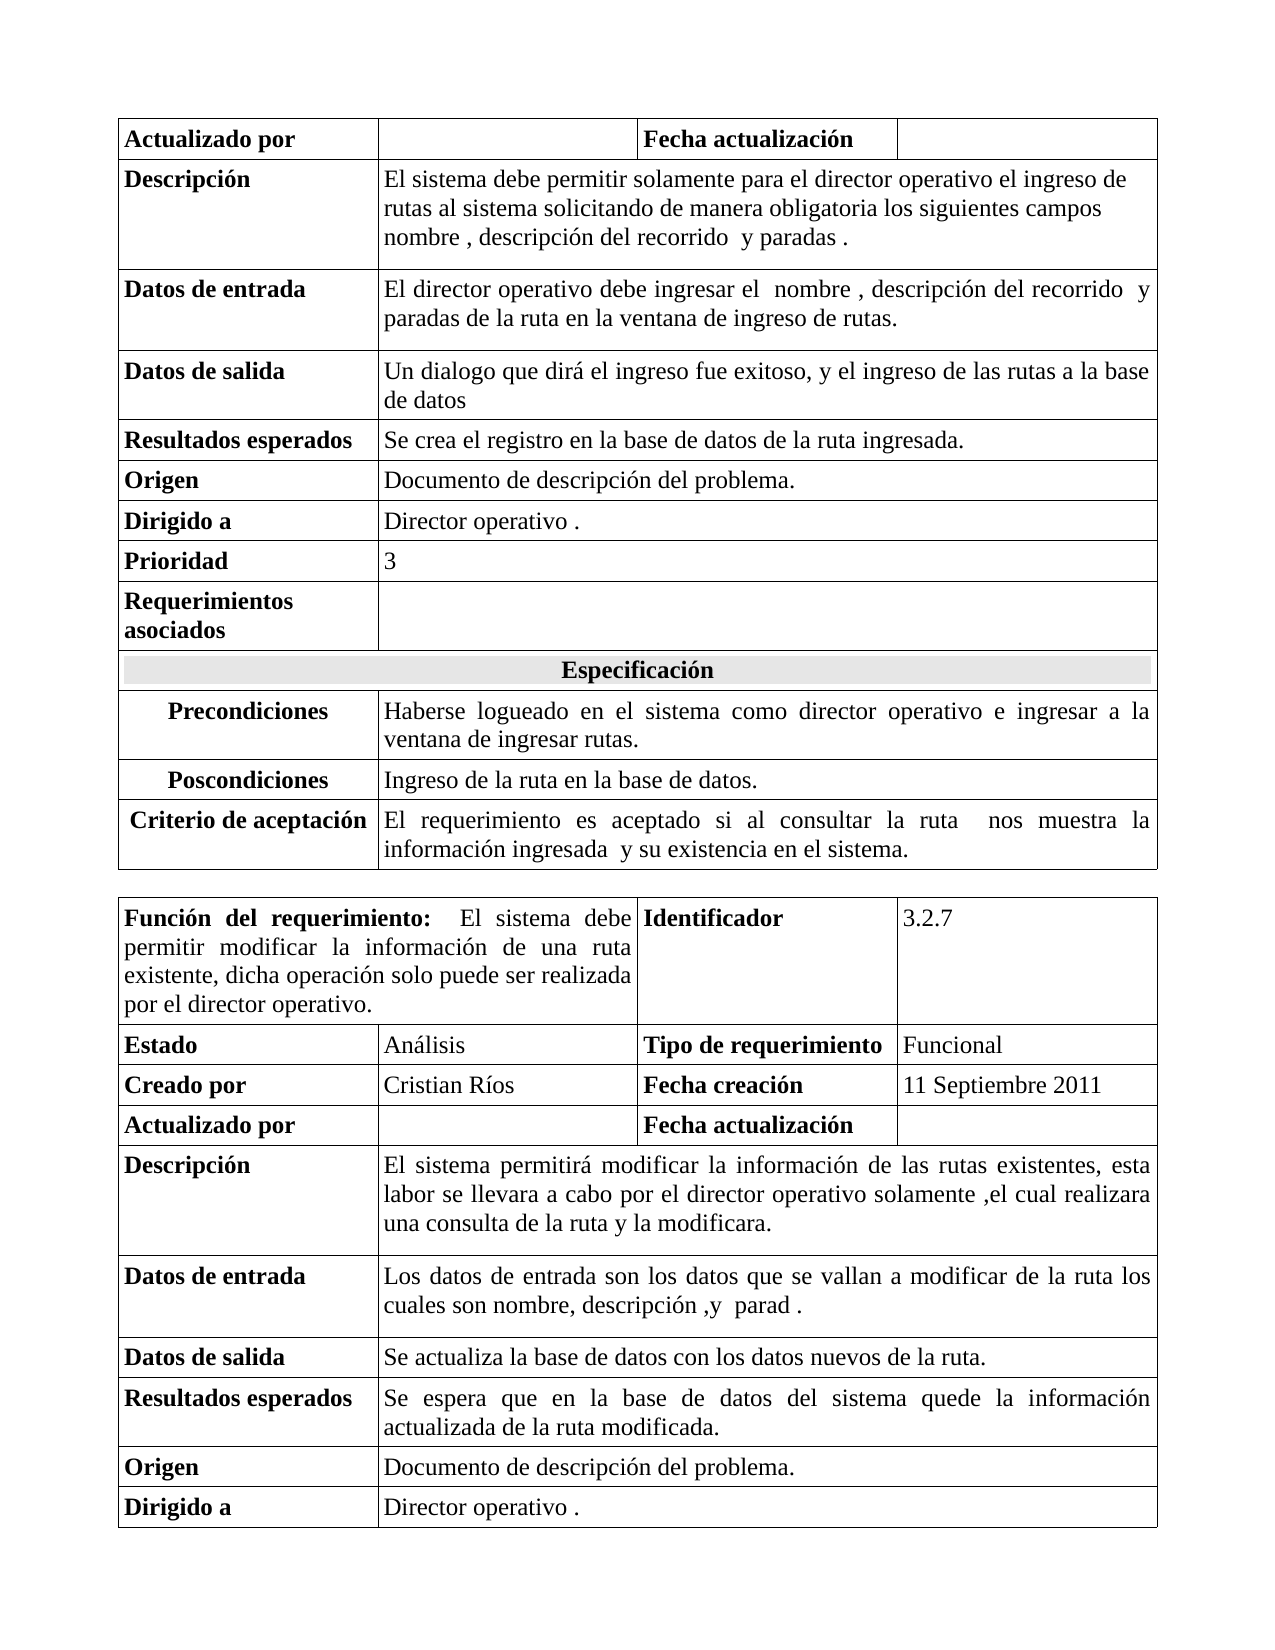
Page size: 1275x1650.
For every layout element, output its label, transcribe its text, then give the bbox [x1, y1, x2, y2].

table_cell Documento de descripción del problema. [379, 1447, 1157, 1486]
table_cell Funcional [898, 1025, 1157, 1064]
table_cell Actualizado por [119, 1106, 378, 1145]
table_cell 11 Septiembre 2011 [898, 1065, 1157, 1104]
table_cell Prioridad [119, 541, 378, 581]
table_cell Los datos de entrada son los datos que se vallan a modificar de la ruta los cuales son nombre, descripción ,y parad . [379, 1256, 1157, 1337]
table_cell Fecha creación [638, 1065, 897, 1104]
table_cell Resultados esperados [119, 1378, 378, 1446]
table_cell Fecha actualización [638, 119, 897, 158]
table_cell Un dialogo que dirá el ingreso fue exitoso, y el ingreso de las rutas a la base de datos [379, 351, 1157, 419]
table_cell [898, 119, 1157, 158]
table_cell Datos de entrada [119, 1256, 378, 1337]
table_cell Se espera que en la base de datos del sistema quede la información actualizada de la ruta modificada. [379, 1378, 1157, 1446]
table_cell Resultados esperados [119, 420, 378, 460]
table_cell Análisis [379, 1025, 637, 1064]
table_cell [379, 119, 637, 158]
table_cell Documento de descripción del problema. [379, 461, 1157, 500]
table_cell Especificación [119, 651, 1157, 690]
table_cell Dirigido a [119, 501, 378, 540]
table_cell Dirigido a [119, 1487, 378, 1527]
table_cell Descripción [119, 1146, 378, 1255]
table_cell Se actualiza la base de datos con los datos nuevos de la ruta. [379, 1338, 1157, 1377]
table_cell Se crea el registro en la base de datos de la ruta ingresada. [379, 420, 1157, 460]
table_cell Criterio de aceptación [119, 800, 378, 868]
table_header Función del requerimiento: El sistema debe permitir modificar la información de una ruta existente, dicha operación solo puede ser realizada por el director operativo. [119, 898, 637, 1024]
table_cell El sistema debe permitir solamente para el director operativo el ingreso de rutas al sistema solicitando de manera obligatoria los siguientes campos nombre , descripción del recorrido y paradas . [379, 160, 1157, 269]
table_cell Requerimientos asociados [119, 582, 378, 650]
table_cell Precondiciones [119, 691, 378, 759]
table_cell Datos de salida [119, 351, 378, 419]
table_cell Origen [119, 461, 378, 500]
table_cell Ingreso de la ruta en la base de datos. [379, 760, 1157, 799]
table_cell [379, 582, 1157, 650]
table_cell Datos de entrada [119, 270, 378, 350]
table_cell El requerimiento es aceptado si al consultar la ruta nos muestra la información ingresada y su existencia en el sistema. [379, 800, 1157, 868]
table_cell El director operativo debe ingresar el nombre , descripción del recorrido y paradas de la ruta en la ventana de ingreso de rutas. [379, 270, 1157, 350]
table_cell El sistema permitirá modificar la información de las rutas existentes, esta labor se llevara a cabo por el director operativo solamente ,el cual realizara una consulta de la ruta y la modificara. [379, 1146, 1157, 1255]
table_cell Poscondiciones [119, 760, 378, 799]
table_cell 3 [379, 541, 1157, 581]
table_cell [379, 1106, 637, 1145]
table_cell [898, 1106, 1157, 1145]
table_cell Haberse logueado en el sistema como director operativo e ingresar a la ventana de ingresar rutas. [379, 691, 1157, 759]
table_cell Tipo de requerimiento [638, 1025, 897, 1064]
table_cell Fecha actualización [638, 1106, 897, 1145]
table_cell Datos de salida [119, 1338, 378, 1377]
table_header Identificador [638, 898, 897, 1024]
table_cell Creado por [119, 1065, 378, 1104]
table_cell Director operativo . [379, 1487, 1157, 1527]
table_cell Director operativo . [379, 501, 1157, 540]
table_header 3.2.7 [898, 898, 1157, 1024]
table_cell Descripción [119, 160, 378, 269]
table_cell Cristian Ríos [379, 1065, 637, 1104]
table_cell Origen [119, 1447, 378, 1486]
table_cell Estado [119, 1025, 378, 1064]
table_cell Actualizado por [119, 119, 378, 158]
